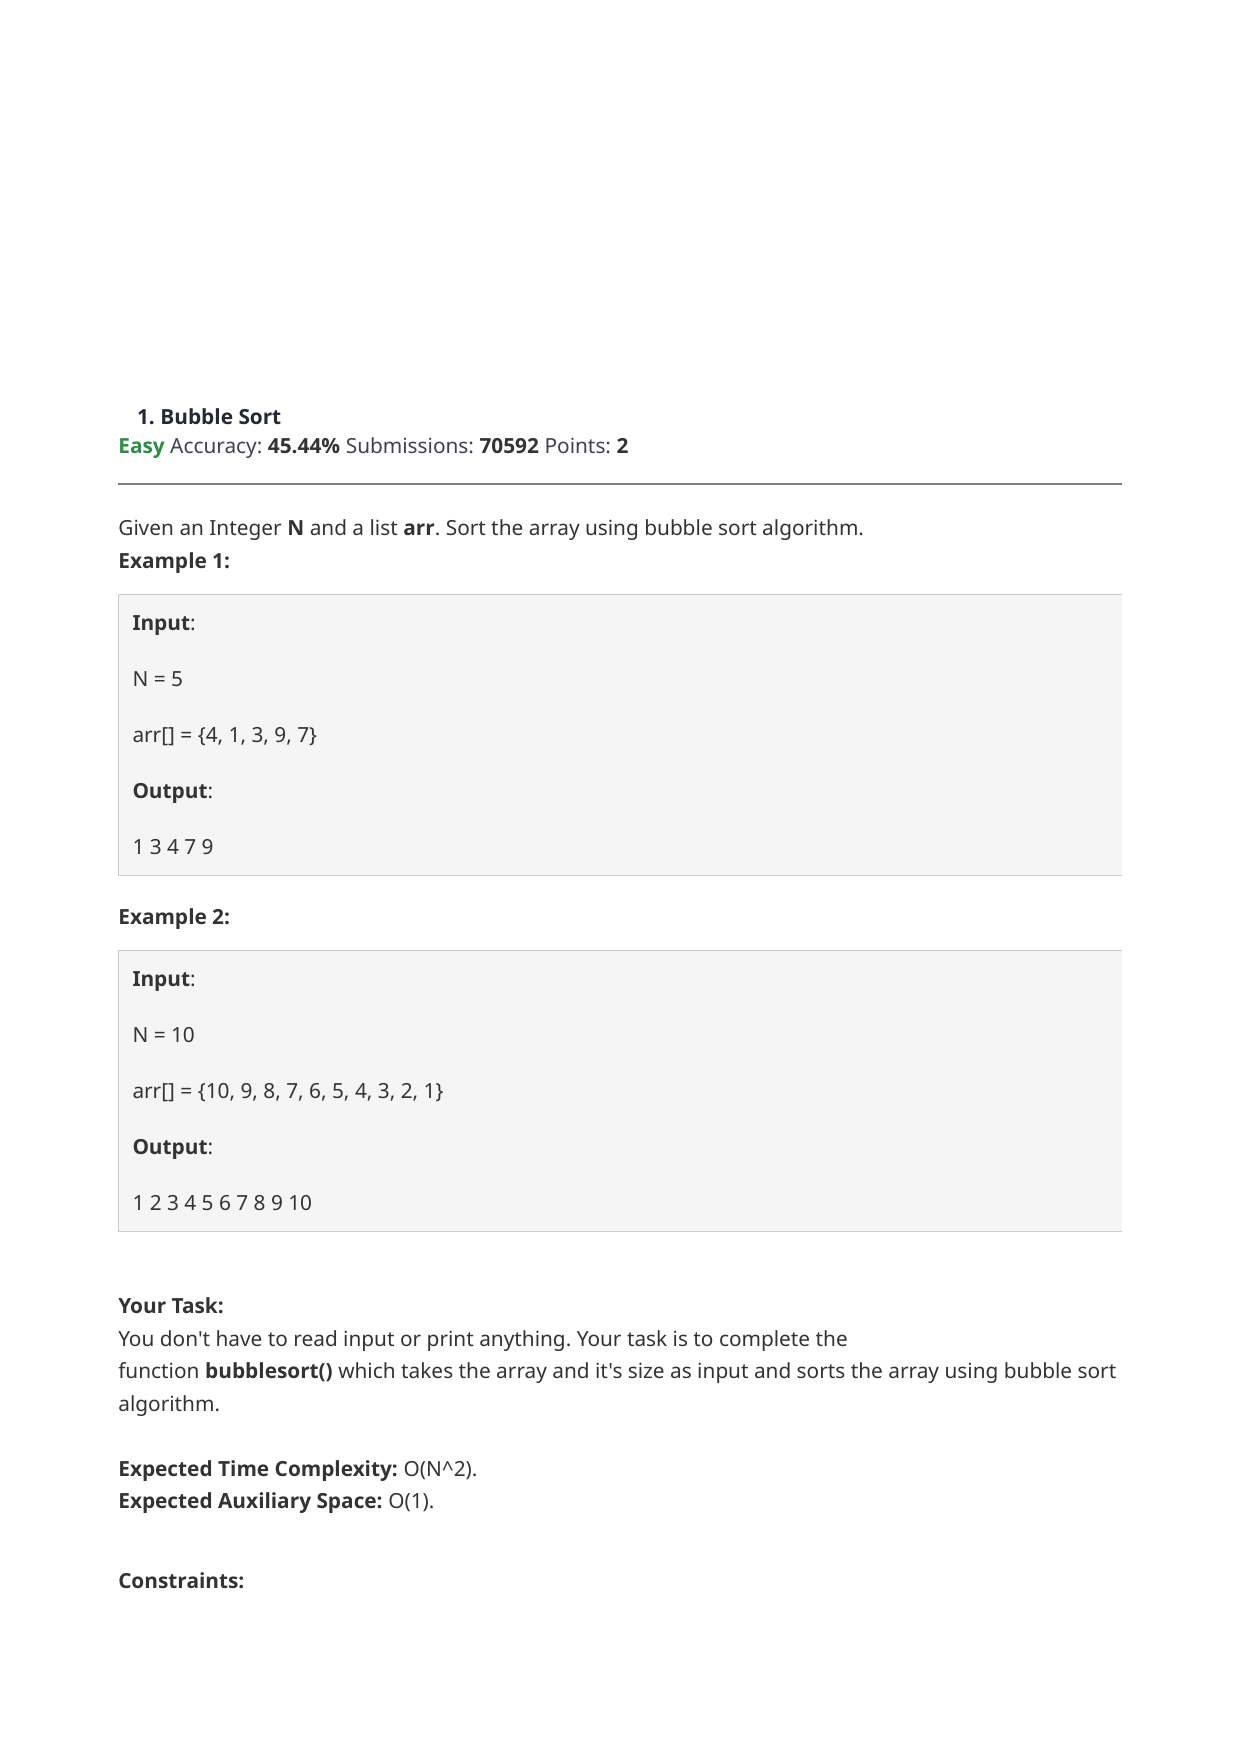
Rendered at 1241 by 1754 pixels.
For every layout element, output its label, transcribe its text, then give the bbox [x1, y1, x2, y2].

text Output: [119, 1118, 1122, 1161]
text Constraints: [118, 1534, 1122, 1595]
text 1 3 4 7 9 [119, 818, 1122, 875]
text 1. Bubble Sort [137, 402, 1122, 431]
text Your Task: [118, 1258, 1122, 1319]
text Output: [119, 762, 1122, 804]
text N = 5 [119, 650, 1122, 693]
text Input: [119, 595, 1122, 637]
text 1 2 3 4 5 6 7 8 9 10 [119, 1174, 1122, 1231]
text arr[] = {4, 1, 3, 9, 7} [119, 706, 1122, 749]
text Easy Accuracy: 45.44% Submissions: 70592 Points: 2 [118, 431, 1099, 459]
text Example 2: [118, 902, 1122, 931]
text Expected Time Complexity: O(N^2). Expected Auxiliary Space: O(1). [118, 1421, 1122, 1515]
text Input: [119, 951, 1122, 993]
text arr[] = {10, 9, 8, 7, 6, 5, 4, 3, 2, 1} [119, 1062, 1122, 1105]
text You don't have to read input or print anything. Your task is to complete the function bubblesort() which takes the array and it's size as input and sorts the array using bubble sort algorithm. [118, 1324, 1122, 1417]
text N = 10 [119, 1006, 1122, 1049]
text Given an Integer N and a list arr. Sort the array using bubble sort algorithm. Example 1: [118, 513, 1122, 574]
